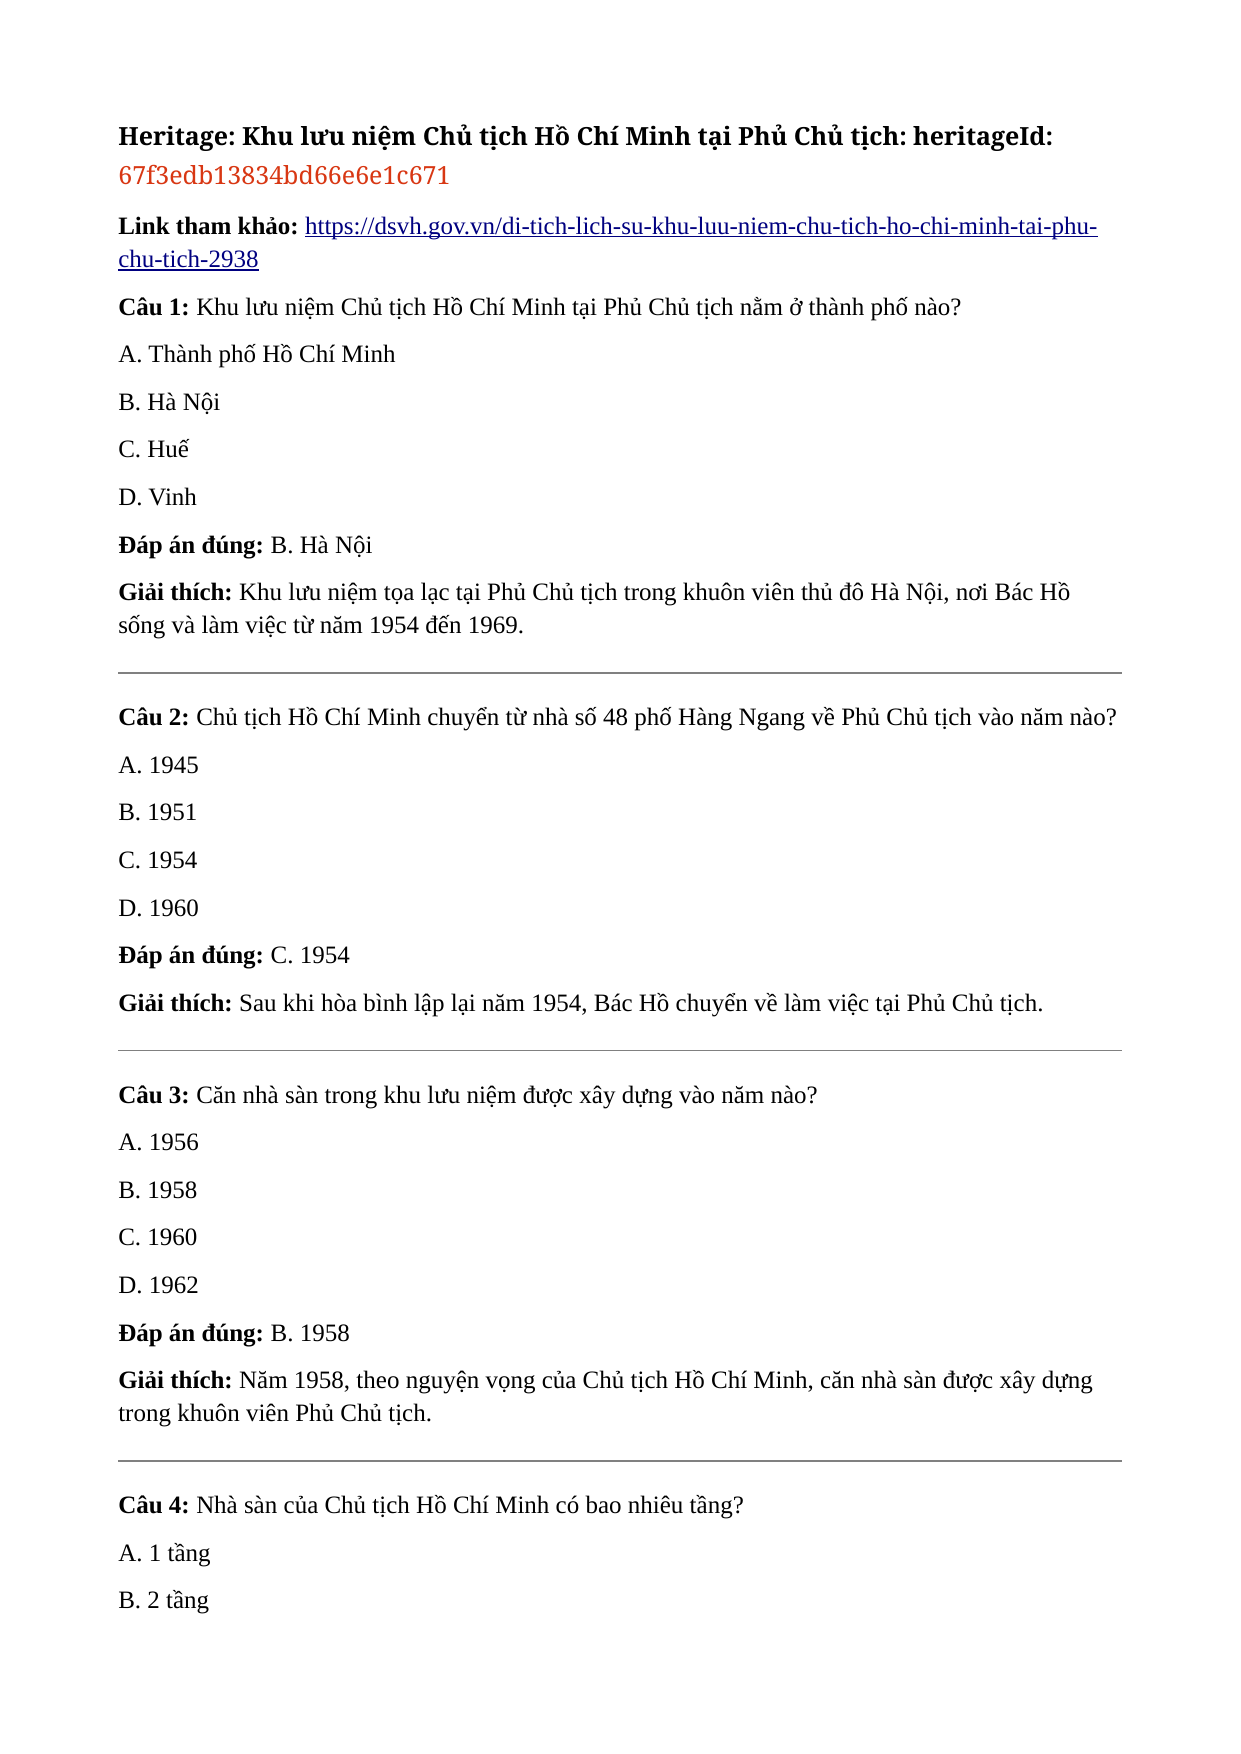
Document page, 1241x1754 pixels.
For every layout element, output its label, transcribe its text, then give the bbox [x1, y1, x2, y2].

text Câu 3: Căn nhà sàn trong khu lưu niệm được xây dựng vào năm nào? [118, 1080, 1122, 1108]
text A. 1945 [118, 750, 1122, 778]
text Câu 2: Chủ tịch Hồ Chí Minh chuyển từ nhà số 48 phố Hàng Ngang về Phủ Chủ tịch vào năm nào? [118, 702, 1122, 731]
text Đáp án đúng: C. 1954 [118, 940, 1122, 969]
text Đáp án đúng: B. Hà Nội [118, 530, 1122, 558]
text A. 1956 [118, 1127, 1122, 1156]
text C. 1960 [118, 1222, 1122, 1251]
text B. 1951 [118, 797, 1122, 826]
text A. Thành phố Hồ Chí Minh [118, 339, 1122, 368]
text C. 1954 [118, 845, 1122, 874]
text D. Vinh [118, 482, 1122, 511]
text A. 1 tầng [118, 1538, 1122, 1567]
text Giải thích: Năm 1958, theo nguyện vọng của Chủ tịch Hồ Chí Minh, căn nhà sàn được xây dựng trong khuôn viên Phủ Chủ tịch. [118, 1365, 1122, 1427]
text B. 1958 [118, 1175, 1122, 1204]
text D. 1960 [118, 893, 1122, 921]
text Câu 1: Khu lưu niệm Chủ tịch Hồ Chí Minh tại Phủ Chủ tịch nằm ở thành phố nào? [118, 292, 1122, 320]
text Heritage: Khu lưu niệm Chủ tịch Hồ Chí Minh tại Phủ Chủ tịch: heritageId: 67f3edb13834bd66e6e1c671 [118, 118, 1122, 191]
text B. Hà Nội [118, 387, 1122, 416]
text Link tham khảo: https://dsvh.gov.vn/di-tich-lich-su-khu-luu-niem-chu-tich-ho-chi-minh-tai-phu-chu-tich-2938 [118, 211, 1122, 273]
text B. 2 tầng [118, 1585, 1122, 1614]
text Giải thích: Khu lưu niệm tọa lạc tại Phủ Chủ tịch trong khuôn viên thủ đô Hà Nội, nơi Bác Hồ sống và làm việc từ năm 1954 đến 1969. [118, 577, 1122, 639]
text Câu 4: Nhà sàn của Chủ tịch Hồ Chí Minh có bao nhiêu tầng? [118, 1490, 1122, 1519]
text Giải thích: Sau khi hòa bình lập lại năm 1954, Bác Hồ chuyển về làm việc tại Phủ Chủ tịch. [118, 988, 1122, 1017]
text D. 1962 [118, 1270, 1122, 1299]
text Đáp án đúng: B. 1958 [118, 1318, 1122, 1346]
text C. Huế [118, 434, 1122, 463]
